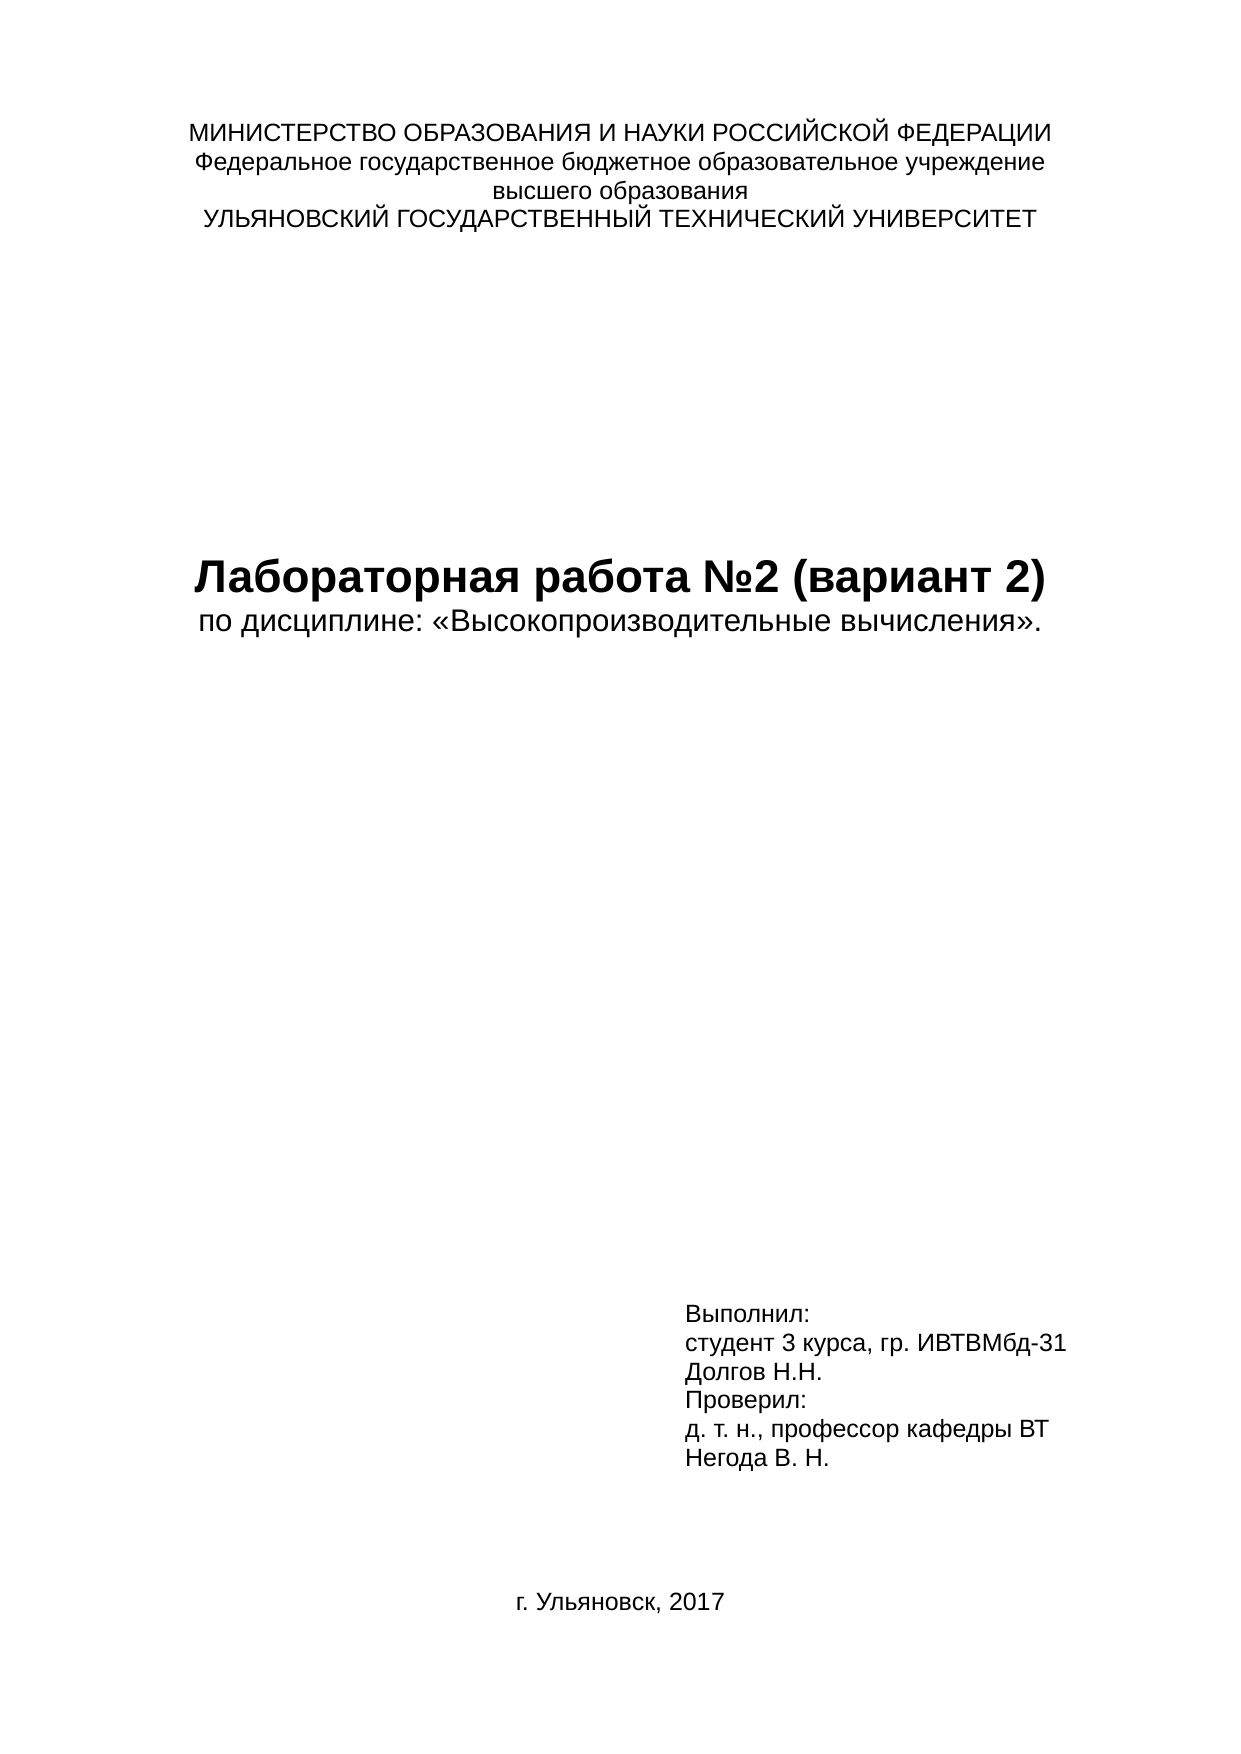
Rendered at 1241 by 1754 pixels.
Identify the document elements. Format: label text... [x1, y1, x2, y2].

text УЛЬЯНОВСКИЙ ГОСУДАРСТВЕННЫЙ ТЕХНИЧЕСКИЙ УНИВЕРСИТЕТ [118, 204, 1122, 233]
text д. т. н., профессор кафедры ВТ [685, 1414, 1122, 1443]
text Федеральное государственное бюджетное образовательное учреждение [118, 147, 1122, 176]
text Выполнил: [685, 1299, 1122, 1328]
text Негода В. Н. [685, 1443, 1122, 1472]
text по дисциплине: «Высокопроизводительные вычисления». [118, 602, 1122, 638]
text Проверил: [685, 1386, 1122, 1414]
text высшего образования [118, 176, 1122, 204]
text студент 3 курса, гр. ИВТВМбд-31 [685, 1328, 1122, 1357]
text Лабораторная работа №2 (вариант 2) [118, 549, 1122, 602]
text Долгов Н.Н. [685, 1357, 1122, 1386]
text г. Ульяновск, 2017 [118, 1587, 1122, 1616]
text МИНИСТЕРСТВО ОБРАЗОВАНИЯ И НАУКИ РОССИЙСКОЙ ФЕДЕРАЦИИ [118, 118, 1122, 147]
